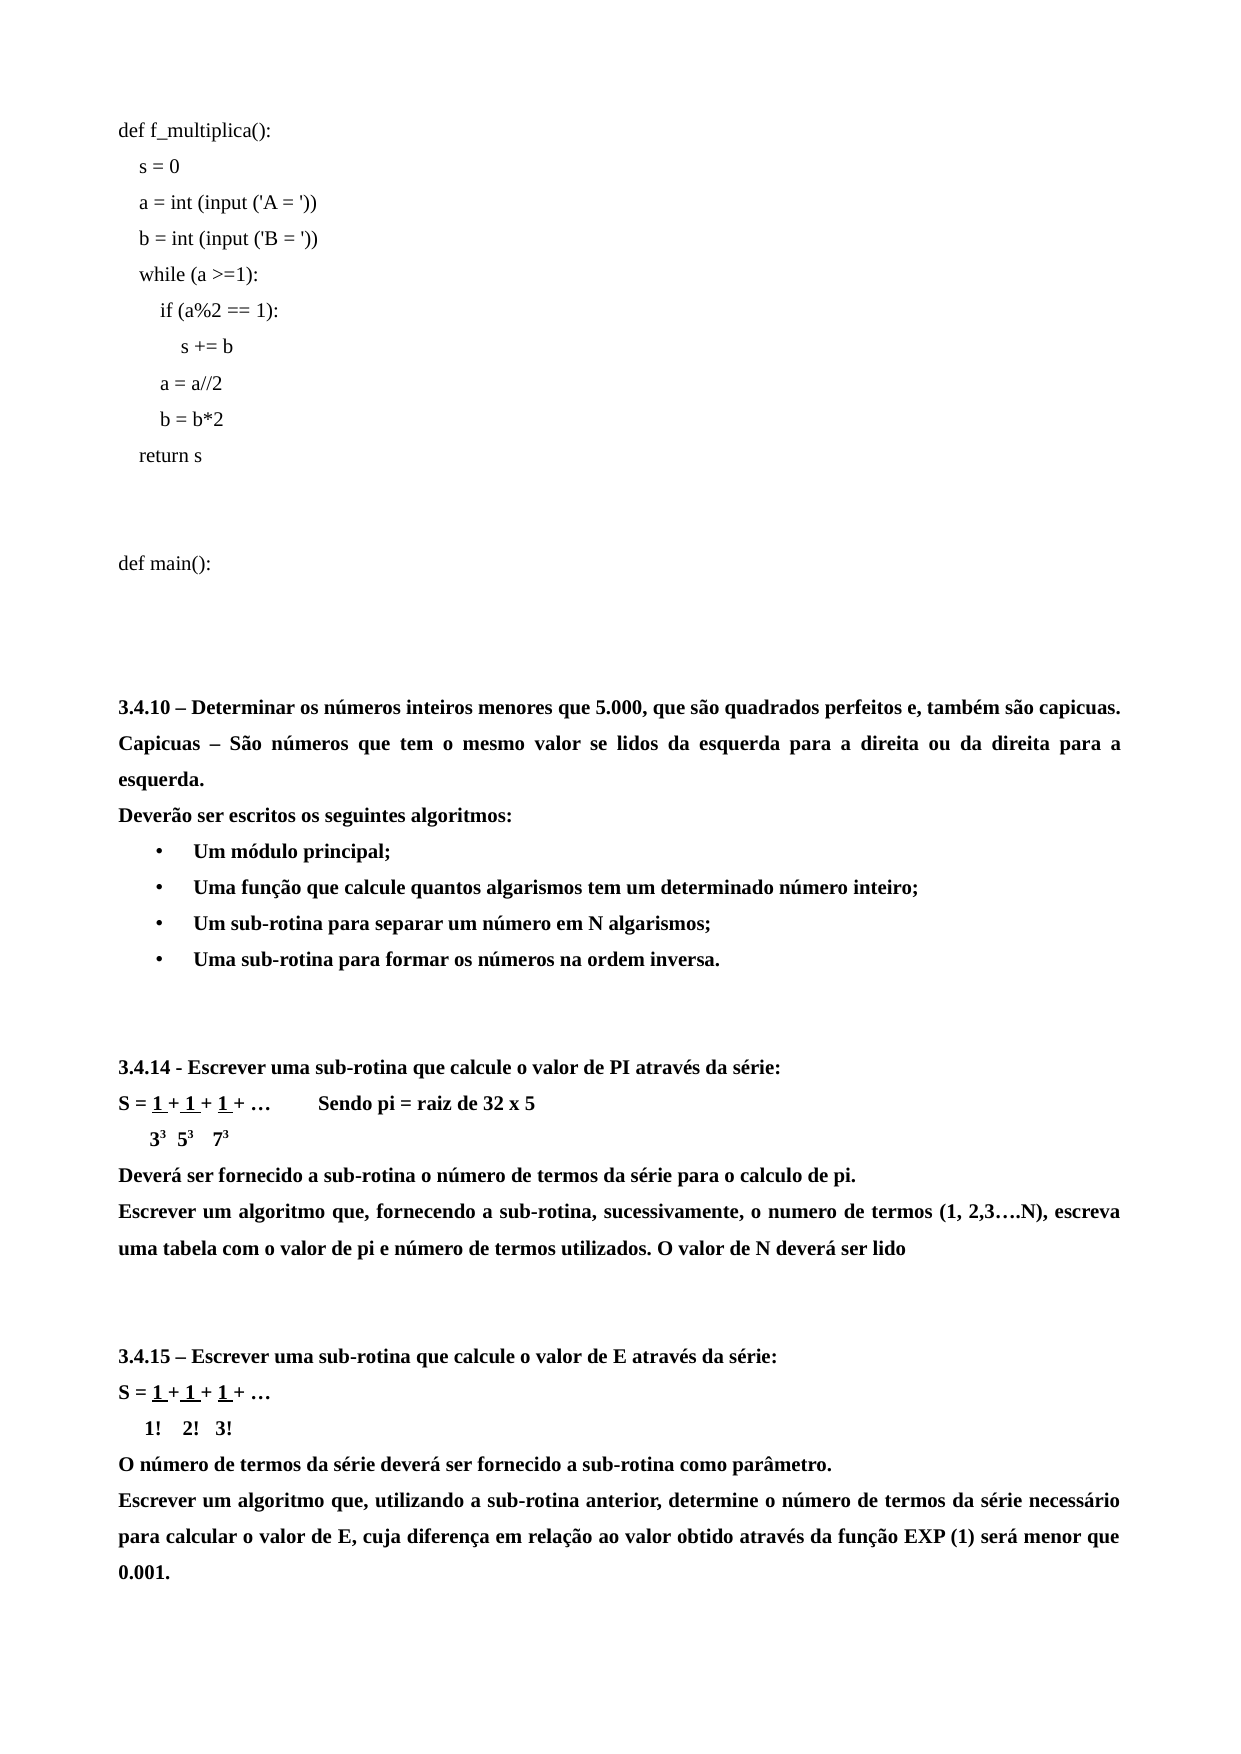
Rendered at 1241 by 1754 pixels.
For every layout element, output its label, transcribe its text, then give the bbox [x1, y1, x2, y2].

text 33 53 73 [118, 1127, 1122, 1151]
text O número de termos da série deverá ser fornecido a sub-rotina como parâmetro. [118, 1452, 1122, 1476]
text 3.4.15 – Escrever uma sub-rotina que calcule o valor de E através da série: [118, 1343, 1122, 1368]
list Uma função que calcule quantos algarismos tem um determinado número inteiro; [156, 875, 1122, 899]
text Escrever um algoritmo que, utilizando a sub-rotina anterior, determine o número de termos da série necessário para calcular o valor de E, cuja diferença em relação ao valor obtido através da função EXP (1) será menor que 0.001. [118, 1488, 1122, 1584]
text Escrever um algoritmo que, fornecendo a sub-rotina, sucessivamente, o numero de termos (1, 2,3….N), escreva uma tabela com o valor de pi e número de termos utilizados. O valor de N deverá ser lido [118, 1199, 1122, 1259]
text S = 1 + 1 + 1 + … [118, 1379, 1122, 1404]
text Deverão ser escritos os seguintes algoritmos: [118, 803, 1122, 827]
text 3.4.14 - Escrever uma sub-rotina que calcule o valor de PI através da série: [118, 1055, 1122, 1079]
list Um sub-rotina para separar um número em N algarismos; [156, 911, 1122, 935]
text 1! 2! 3! [118, 1416, 1122, 1440]
text S = 1 + 1 + 1 + … Sendo pi = raiz de 32 x 5 [118, 1091, 1122, 1115]
list Um módulo principal; [156, 839, 1122, 863]
text def f_multiplica(): s = 0 a = int (input ('A = ')) b = int (input ('B = ')) while (a >=1): if (a%2 == 1): s += b a = a//2 b = b*2 return s def main(): [118, 118, 1122, 575]
text 3.4.10 – Determinar os números inteiros menores que 5.000, que são quadrados perfeitos e, também são capicuas. [118, 695, 1122, 719]
text Deverá ser fornecido a sub-rotina o número de termos da série para o calculo de pi. [118, 1163, 1122, 1187]
list Uma sub-rotina para formar os números na ordem inversa. [156, 947, 1122, 971]
text Capicuas – São números que tem o mesmo valor se lidos da esquerda para a direita ou da direita para a esquerda. [118, 731, 1122, 791]
